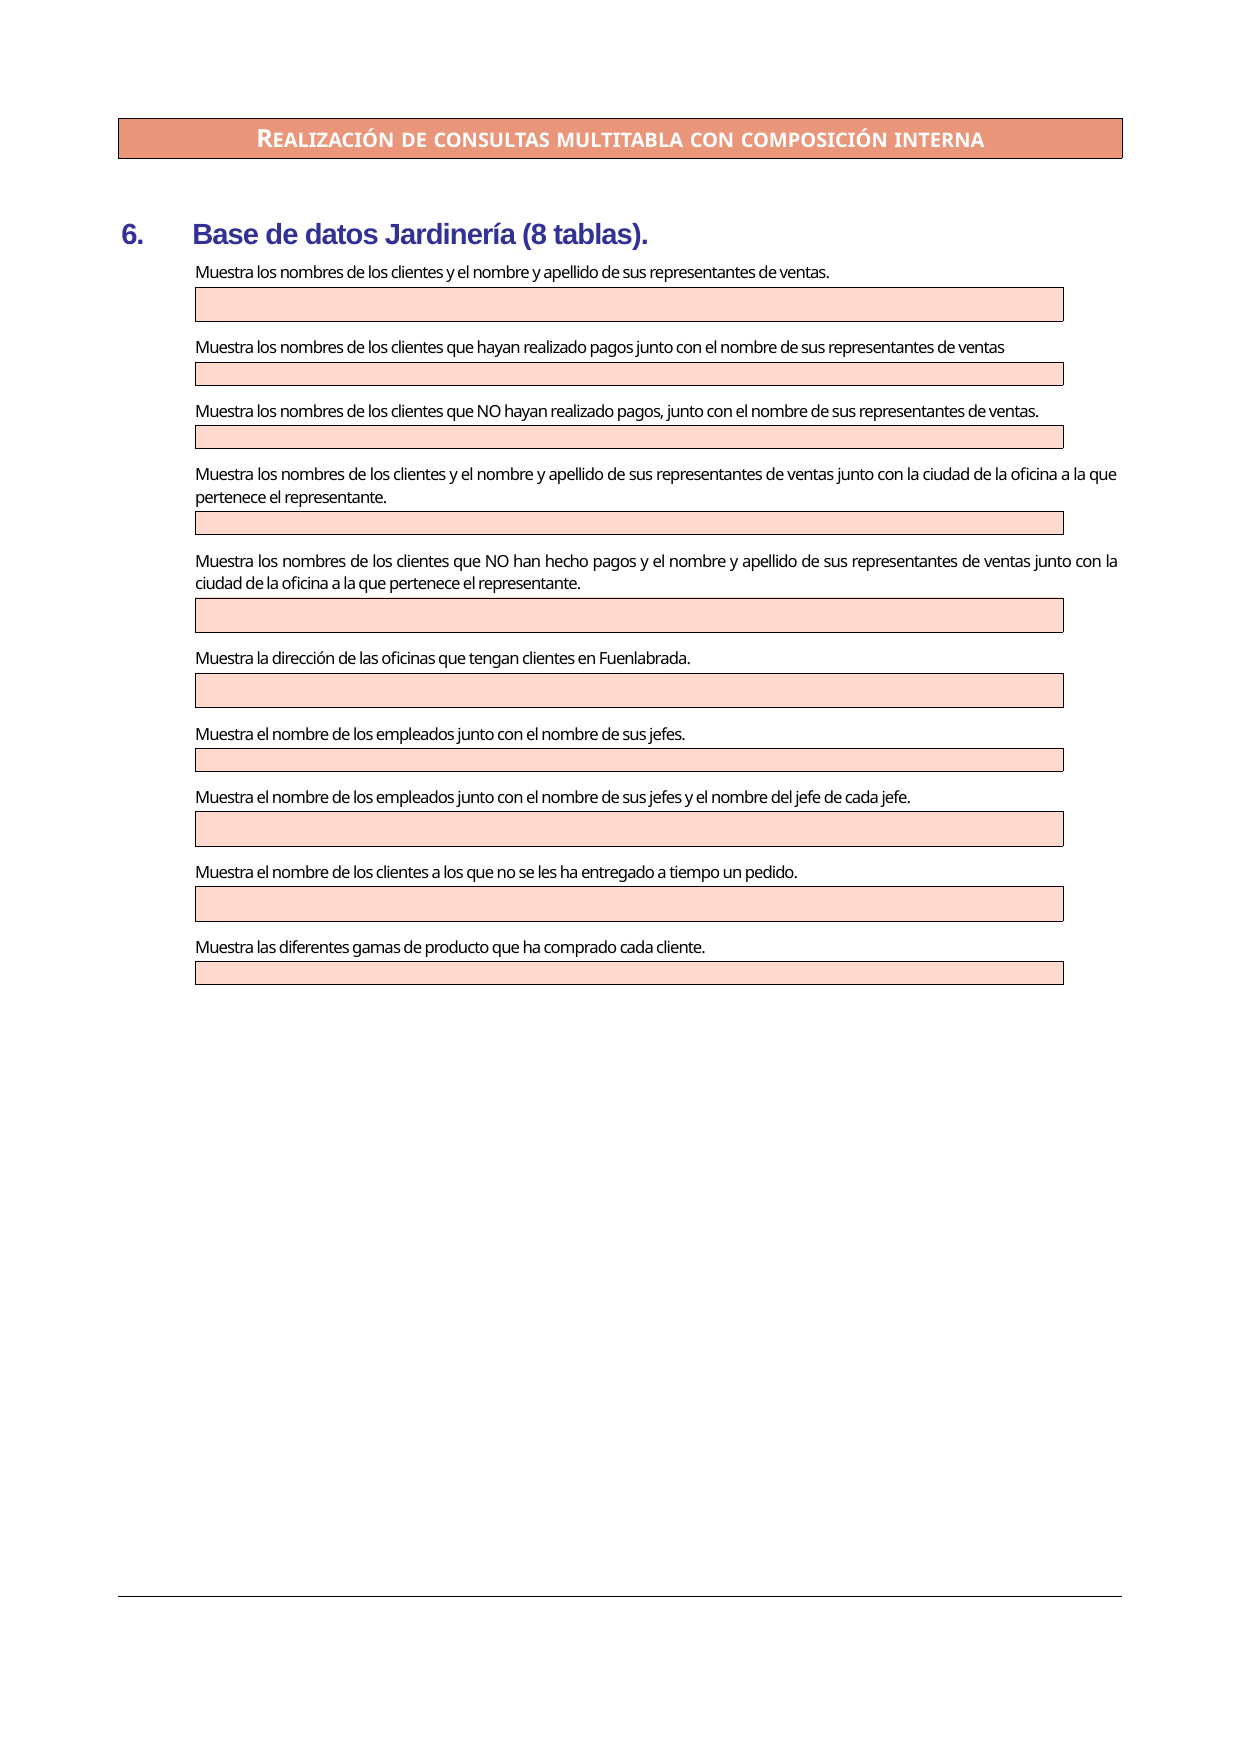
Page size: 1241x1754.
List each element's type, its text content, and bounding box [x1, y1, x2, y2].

text Muestra el nombre de los empleados junto con el nombre de sus jefes y el nombre del jefe de cada jefe. [192, 783, 1122, 811]
text Muestra los nombres de los clientes y el nombre y apellido de sus representantes de ventas. [192, 258, 1122, 287]
text Muestra el nombre de los clientes a los que no se les ha entregado a tiempo un pedido. [192, 858, 1122, 886]
text Muestra los nombres de los clientes que hayan realizado pagos junto con el nombre de sus representantes de ventas [192, 333, 1122, 362]
text Muestra el nombre de los empleados junto con el nombre de sus jefes. [192, 719, 1122, 748]
text Muestra los nombres de los clientes que NO han hecho pagos y el nombre y apellido de sus representantes de ventas junto con la ciudad de la oficina a la que pertenece el representante. [192, 546, 1122, 597]
text Muestra los nombres de los clientes y el nombre y apellido de sus representantes de ventas junto con la ciudad de la oficina a la que pertenece el representante. [192, 460, 1122, 511]
text Muestra los nombres de los clientes que NO hayan realizado pagos, junto con el nombre de sus representantes de ventas. [192, 397, 1122, 425]
text 6. Base de datos Jardinería (8 tablas). [118, 214, 1122, 253]
text Muestra las diferentes gamas de producto que ha comprado cada cliente. [192, 933, 1122, 961]
text Muestra la dirección de las oficinas que tengan clientes en Fuenlabrada. [192, 644, 1122, 673]
